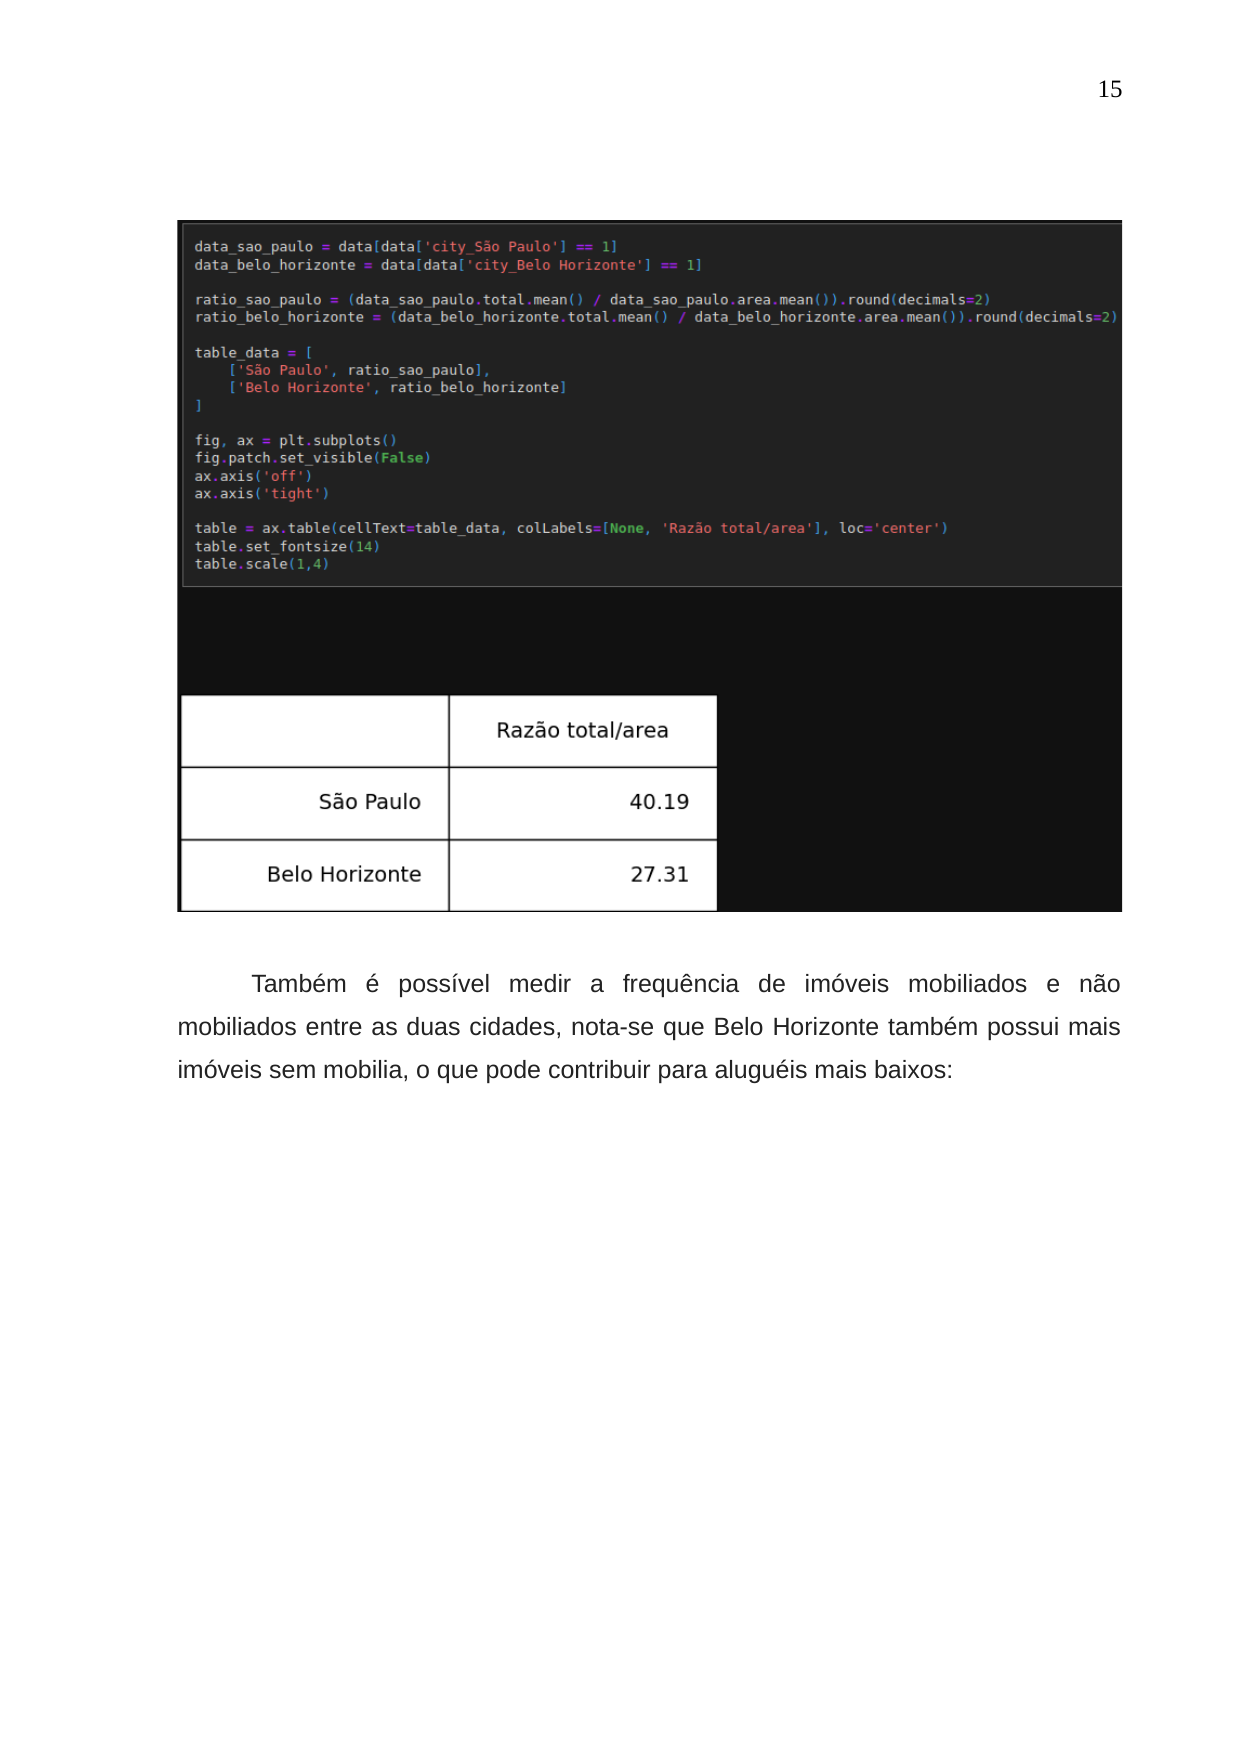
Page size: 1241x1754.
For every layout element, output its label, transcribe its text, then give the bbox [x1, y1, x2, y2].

text Também é possível medir a frequência de imóveis mobiliados e não mobiliados entre as duas cidades, nota-se que Belo Horizonte também possui mais imóveis sem mobilia, o que pode contribuir para aluguéis mais baixos: [177, 969, 1122, 1084]
picture [177, 220, 1123, 912]
